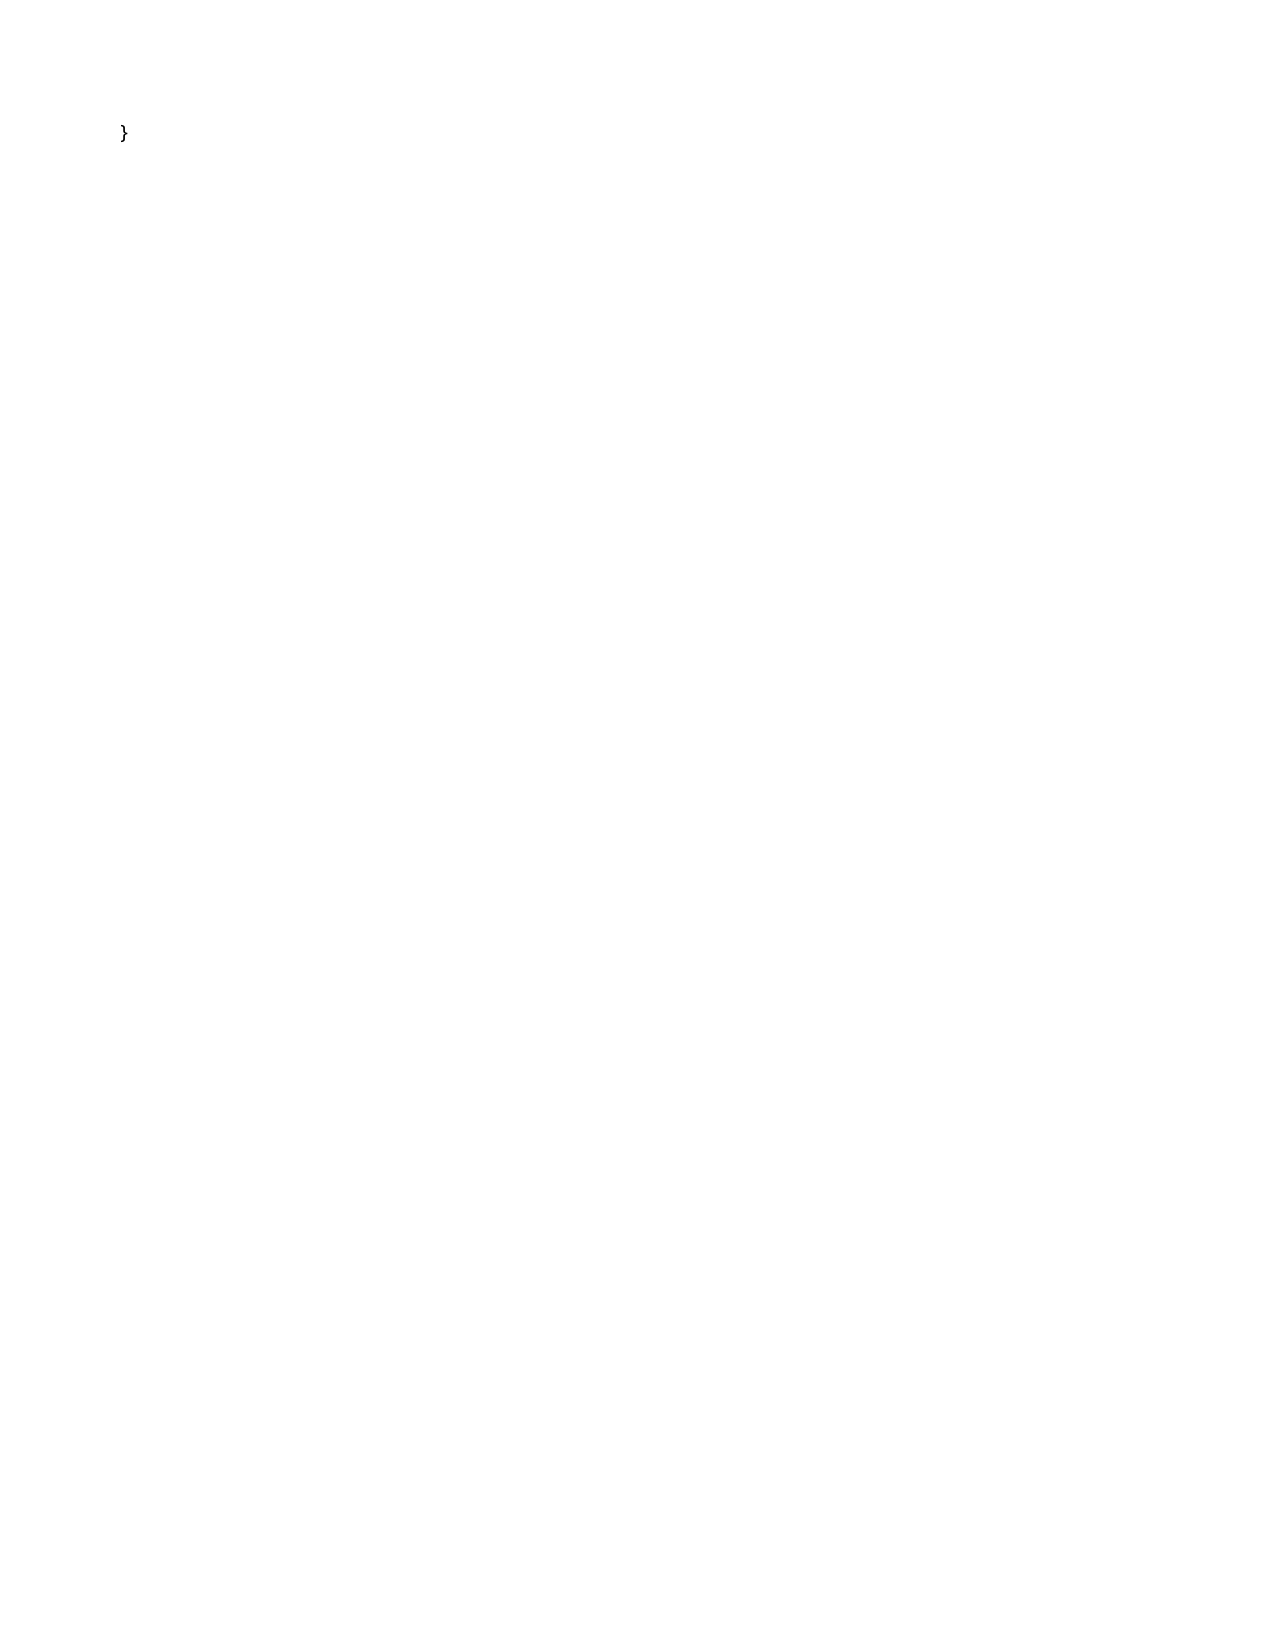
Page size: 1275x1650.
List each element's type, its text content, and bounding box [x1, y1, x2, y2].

text } [118, 118, 1157, 145]
